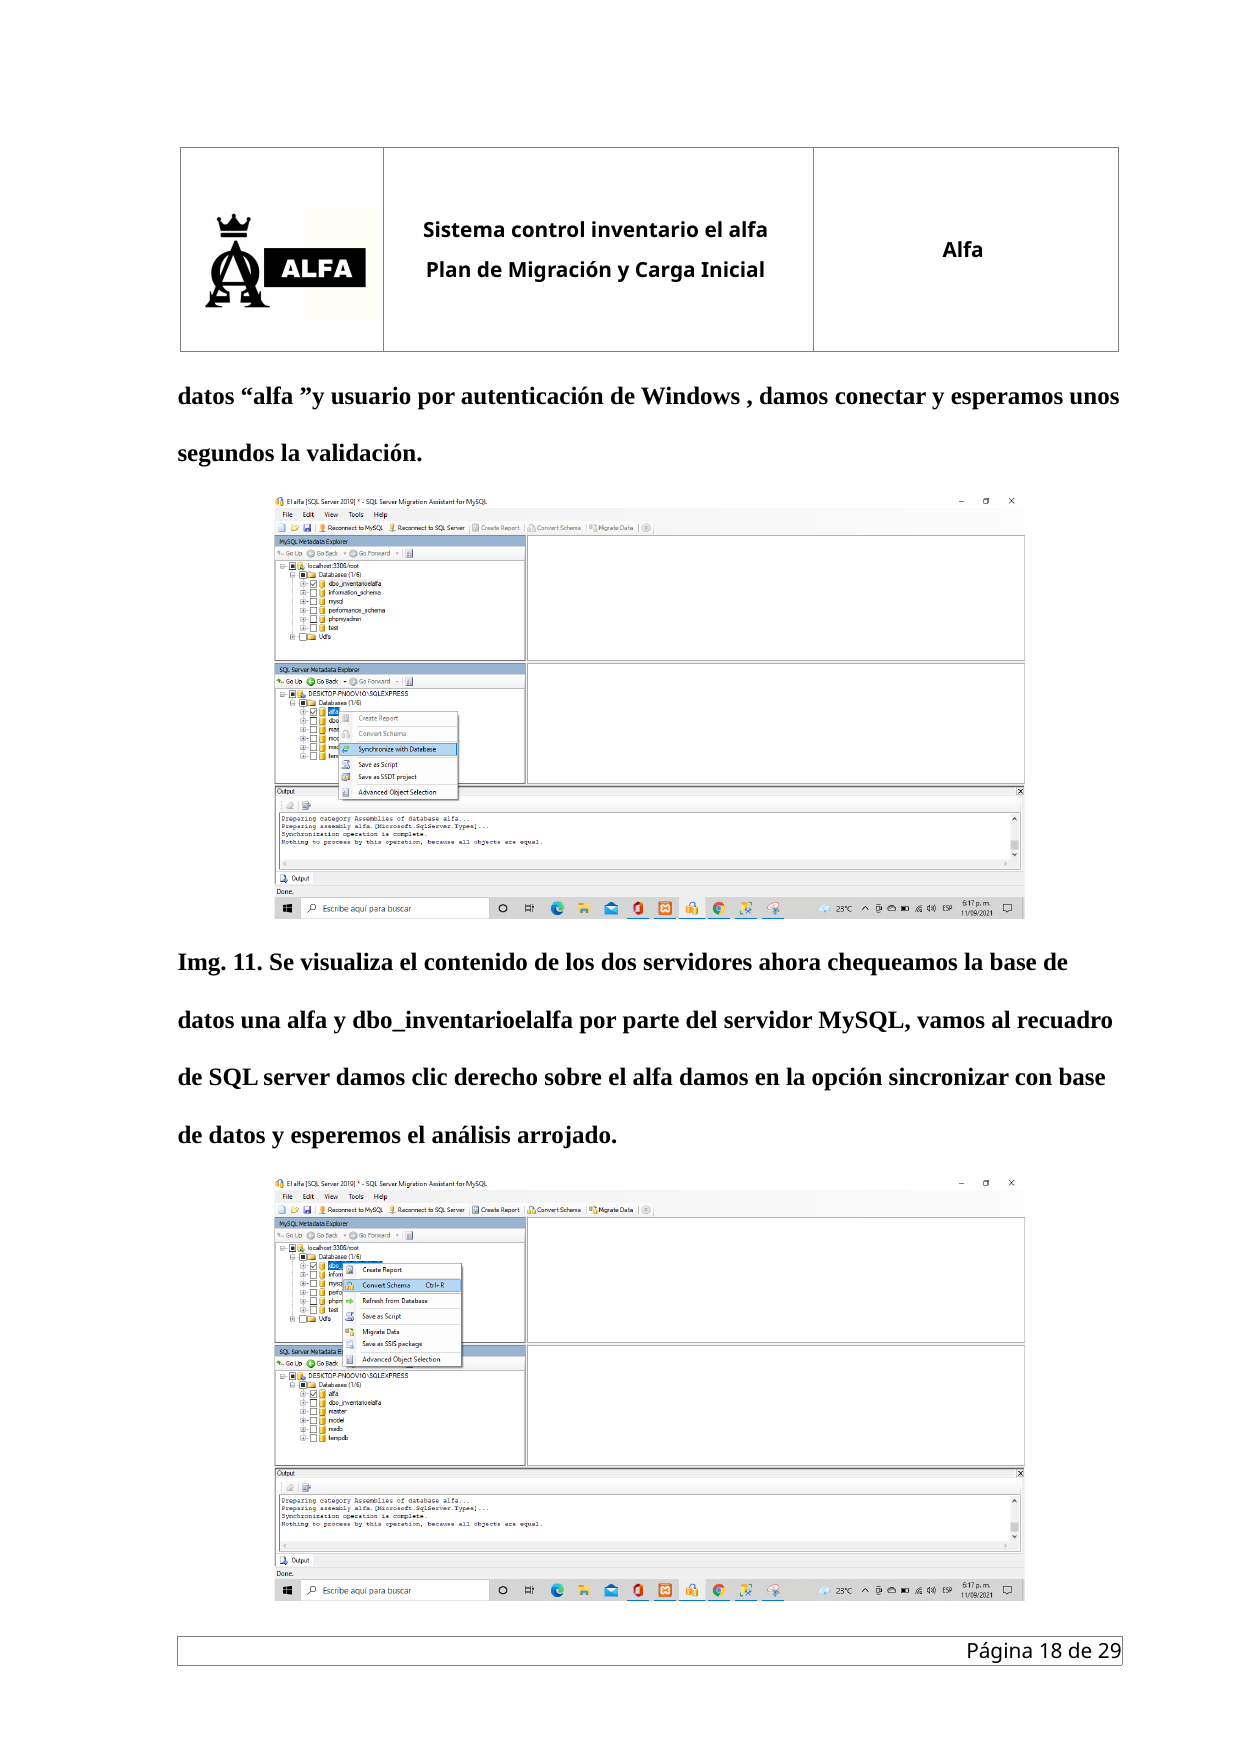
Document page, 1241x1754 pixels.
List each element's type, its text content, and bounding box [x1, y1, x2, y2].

text datos “alfa ”y usuario por autenticación de Windows , damos conectar y esperamos unos segundos la validación. [177, 381, 1122, 467]
text Img. 11. Se visualiza el contenido de los dos servidores ahora chequeamos la base de datos una alfa y dbo_inventarioelalfa por parte del servidor MySQL, vamos al recuadro de SQL server damos clic derecho sobre el alfa damos en la opción sincronizar con base de datos y esperemos el análisis arrojado. [177, 947, 1122, 1149]
